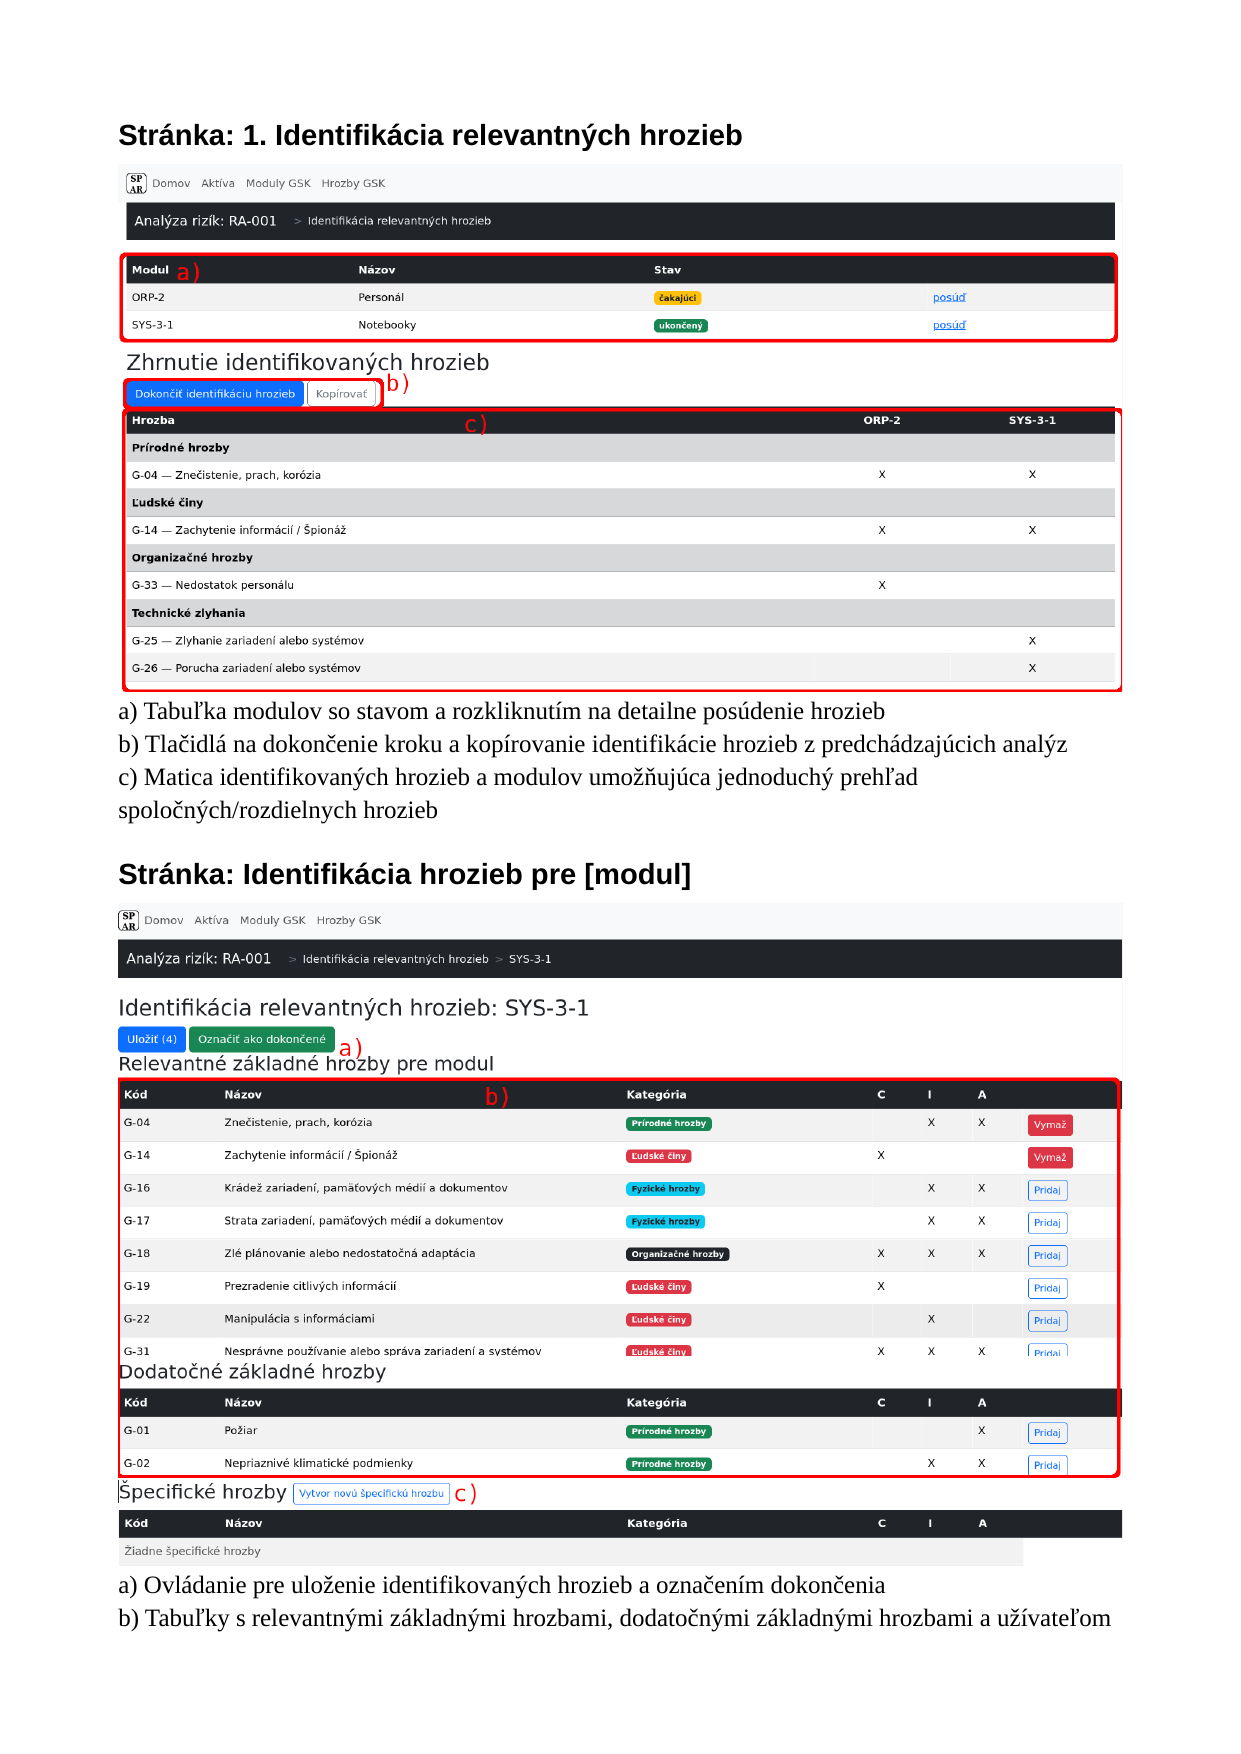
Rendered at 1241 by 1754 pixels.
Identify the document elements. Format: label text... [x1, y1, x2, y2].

text a) Tabuľka modulov so stavom a rozkliknutím na detailne posúdenie hrozieb b) Tlačidlá na dokončenie kroku a kopírovanie identifikácie hrozieb z predchádzajúcich analýz c) Matica identifikovaných hrozieb a modulov umožňujúca jednoduchý prehľad spoločných/rozdielnych hrozieb [118, 692, 1122, 824]
picture [118, 903, 1123, 1566]
picture [118, 164, 1123, 692]
subtitle Stránka: Identifikácia hrozieb pre [modul] [118, 857, 1122, 891]
subtitle Stránka: 1. Identifikácia relevantných hrozieb [118, 118, 1122, 152]
text a) Ovládanie pre uloženie identifikovaných hrozieb a označením dokončenia b) Tabuľky s relevantnými základnými hrozbami, dodatočnými základnými hrozbami a užívateľom [118, 1566, 1122, 1632]
